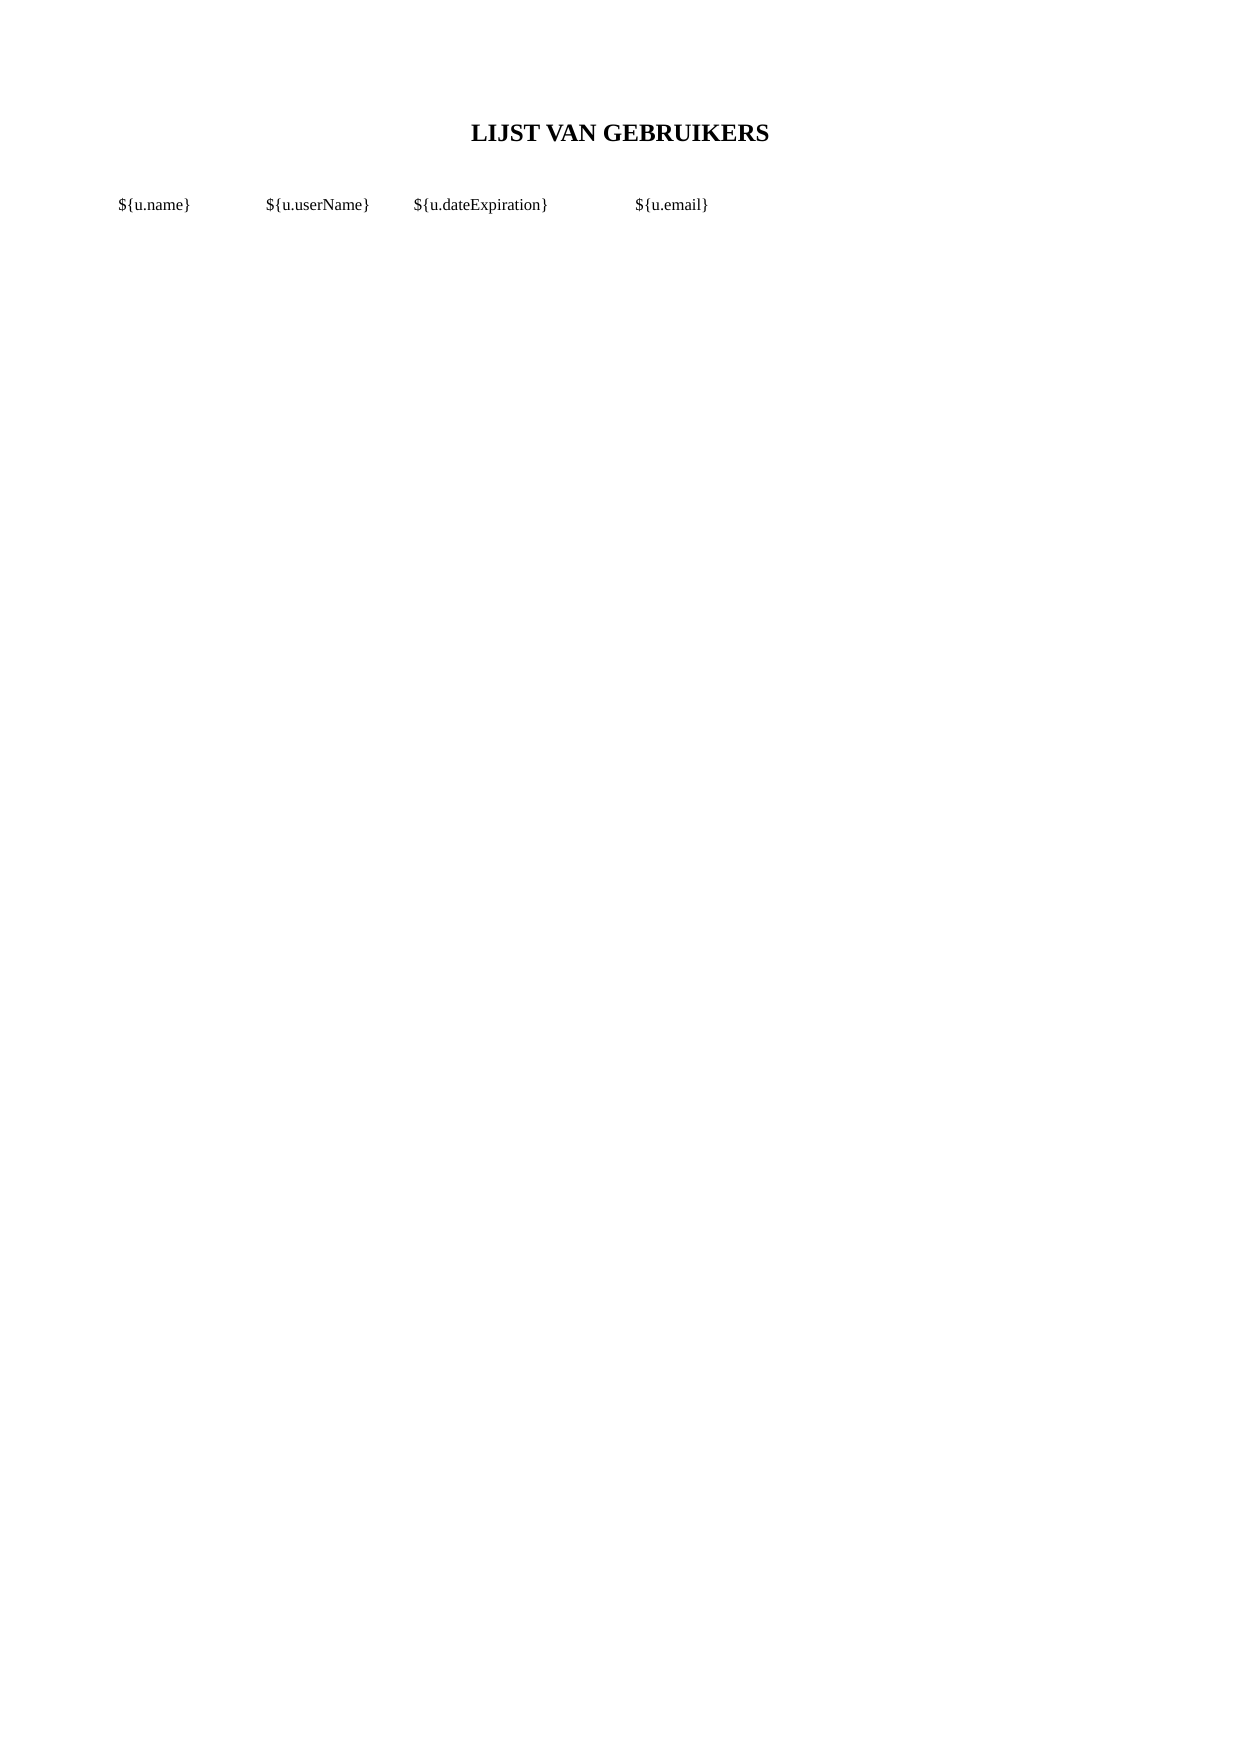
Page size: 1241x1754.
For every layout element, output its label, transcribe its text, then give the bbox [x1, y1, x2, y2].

text ${u.name} ${u.userName} ${u.dateExpiration} ${u.email}[/#list] [118, 195, 1122, 214]
text LIJST VAN GEBRUIKERS [118, 118, 1122, 147]
text [#list users.user as u] [118, 176, 1122, 195]
